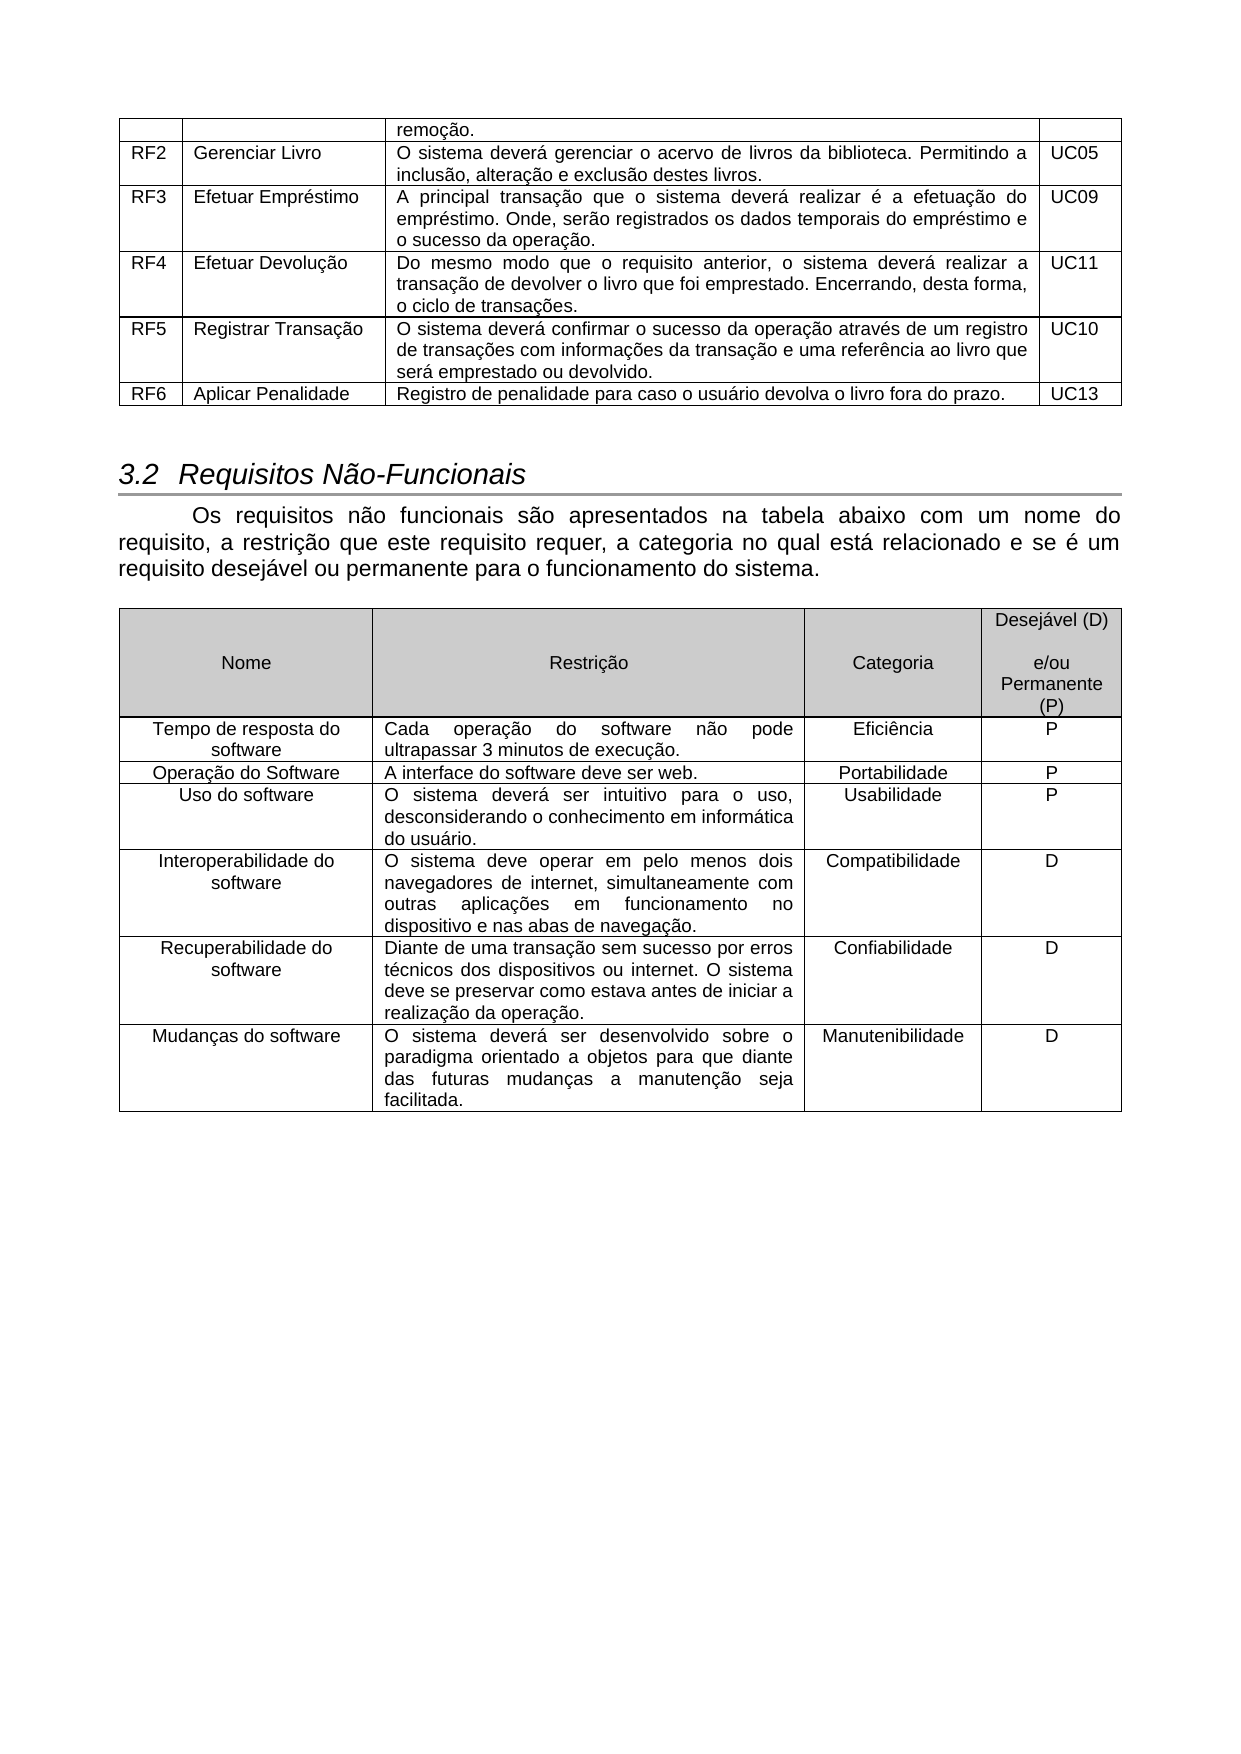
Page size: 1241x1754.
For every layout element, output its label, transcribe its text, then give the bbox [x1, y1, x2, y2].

text Os requisitos não funcionais são apresentados na tabela abaixo com um nome do requisito, a restrição que este requisito requer, a categoria no qual está relacionado e se é um requisito desejável ou permanente para o funcionamento do sistema. [118, 502, 1122, 581]
table_cell A principal transação que o sistema deverá realizar é a efetuação do empréstimo. Onde, serão registrados os dados temporais do empréstimo e o sucesso da operação. [386, 186, 1039, 251]
table_cell UC10 [1040, 318, 1121, 382]
table_header Categoria [805, 609, 981, 716]
table_header Desejável (D) e/ou Permanente (P) [982, 609, 1121, 716]
table_cell Gerenciar Livro [183, 142, 385, 185]
table_cell Do mesmo modo que o requisito anterior, o sistema deverá realizar a transação de devolver o livro que foi emprestado. Encerrando, desta forma, o ciclo de transações. [386, 252, 1039, 316]
table_cell Interoperabilidade do software [120, 850, 372, 936]
table_header Nome [120, 609, 372, 716]
table_cell Usabilidade [805, 784, 981, 849]
table_cell O sistema deverá confirmar o sucesso da operação através de um registro de transações com informações da transação e uma referência ao livro que será emprestado ou devolvido. [386, 318, 1039, 382]
table_cell Uso do software [120, 784, 372, 849]
table_cell P [982, 718, 1121, 761]
table_cell Registrar Transação [183, 318, 385, 382]
subtitle Requisitos Não-Funcionais [118, 457, 1122, 493]
table_cell Efetuar Empréstimo [183, 186, 385, 251]
table_cell UC11 [1040, 252, 1121, 316]
table_cell D [982, 850, 1121, 936]
table_cell Compatibilidade [805, 850, 981, 936]
table_cell [1040, 119, 1121, 141]
table_cell Registro de penalidade para caso o usuário devolva o livro fora do prazo. [386, 383, 1039, 405]
table_cell O sistema deverá ser desenvolvido sobre o paradigma orientado a objetos para que diante das futuras mudanças a manutenção seja facilitada. [373, 1025, 804, 1111]
table_cell RF4 [120, 252, 182, 316]
table_header Restrição [373, 609, 804, 716]
table_cell Efetuar Devolução [183, 252, 385, 316]
table_cell UC05 [1040, 142, 1121, 185]
table_cell D [982, 937, 1121, 1023]
table_cell RF6 [120, 383, 182, 405]
table_cell RF5 [120, 318, 182, 382]
table_cell O sistema deverá gerenciar o acervo de livros da biblioteca. Permitindo a inclusão, alteração e exclusão destes livros. [386, 142, 1039, 185]
table_cell Cada operação do software não pode ultrapassar 3 minutos de execução. [373, 718, 804, 761]
table_cell Aplicar Penalidade [183, 383, 385, 405]
table_cell Confiabilidade [805, 937, 981, 1023]
table_cell [120, 119, 182, 141]
table_cell D [982, 1025, 1121, 1111]
table_cell [183, 119, 385, 141]
table_cell Tempo de resposta do software [120, 718, 372, 761]
table_cell P [982, 762, 1121, 783]
table_cell UC09 [1040, 186, 1121, 251]
table_cell P [982, 784, 1121, 849]
table_cell O sistema deverá ser intuitivo para o uso, desconsiderando o conhecimento em informática do usuário. [373, 784, 804, 849]
table_cell remoção. [386, 119, 1039, 141]
table_cell A interface do software deve ser web. [373, 762, 804, 783]
table_cell Manutenibilidade [805, 1025, 981, 1111]
table_cell Portabilidade [805, 762, 981, 783]
table_cell Recuperabilidade do software [120, 937, 372, 1023]
table_cell O sistema deve operar em pelo menos dois navegadores de internet, simultaneamente com outras aplicações em funcionamento no dispositivo e nas abas de navegação. [373, 850, 804, 936]
table_cell RF2 [120, 142, 182, 185]
table_cell Operação do Software [120, 762, 372, 783]
table_cell UC13 [1040, 383, 1121, 405]
table_cell Eficiência [805, 718, 981, 761]
table_cell RF3 [120, 186, 182, 251]
table_cell Mudanças do software [120, 1025, 372, 1111]
table_cell Diante de uma transação sem sucesso por erros técnicos dos dispositivos ou internet. O sistema deve se preservar como estava antes de iniciar a realização da operação. [373, 937, 804, 1023]
